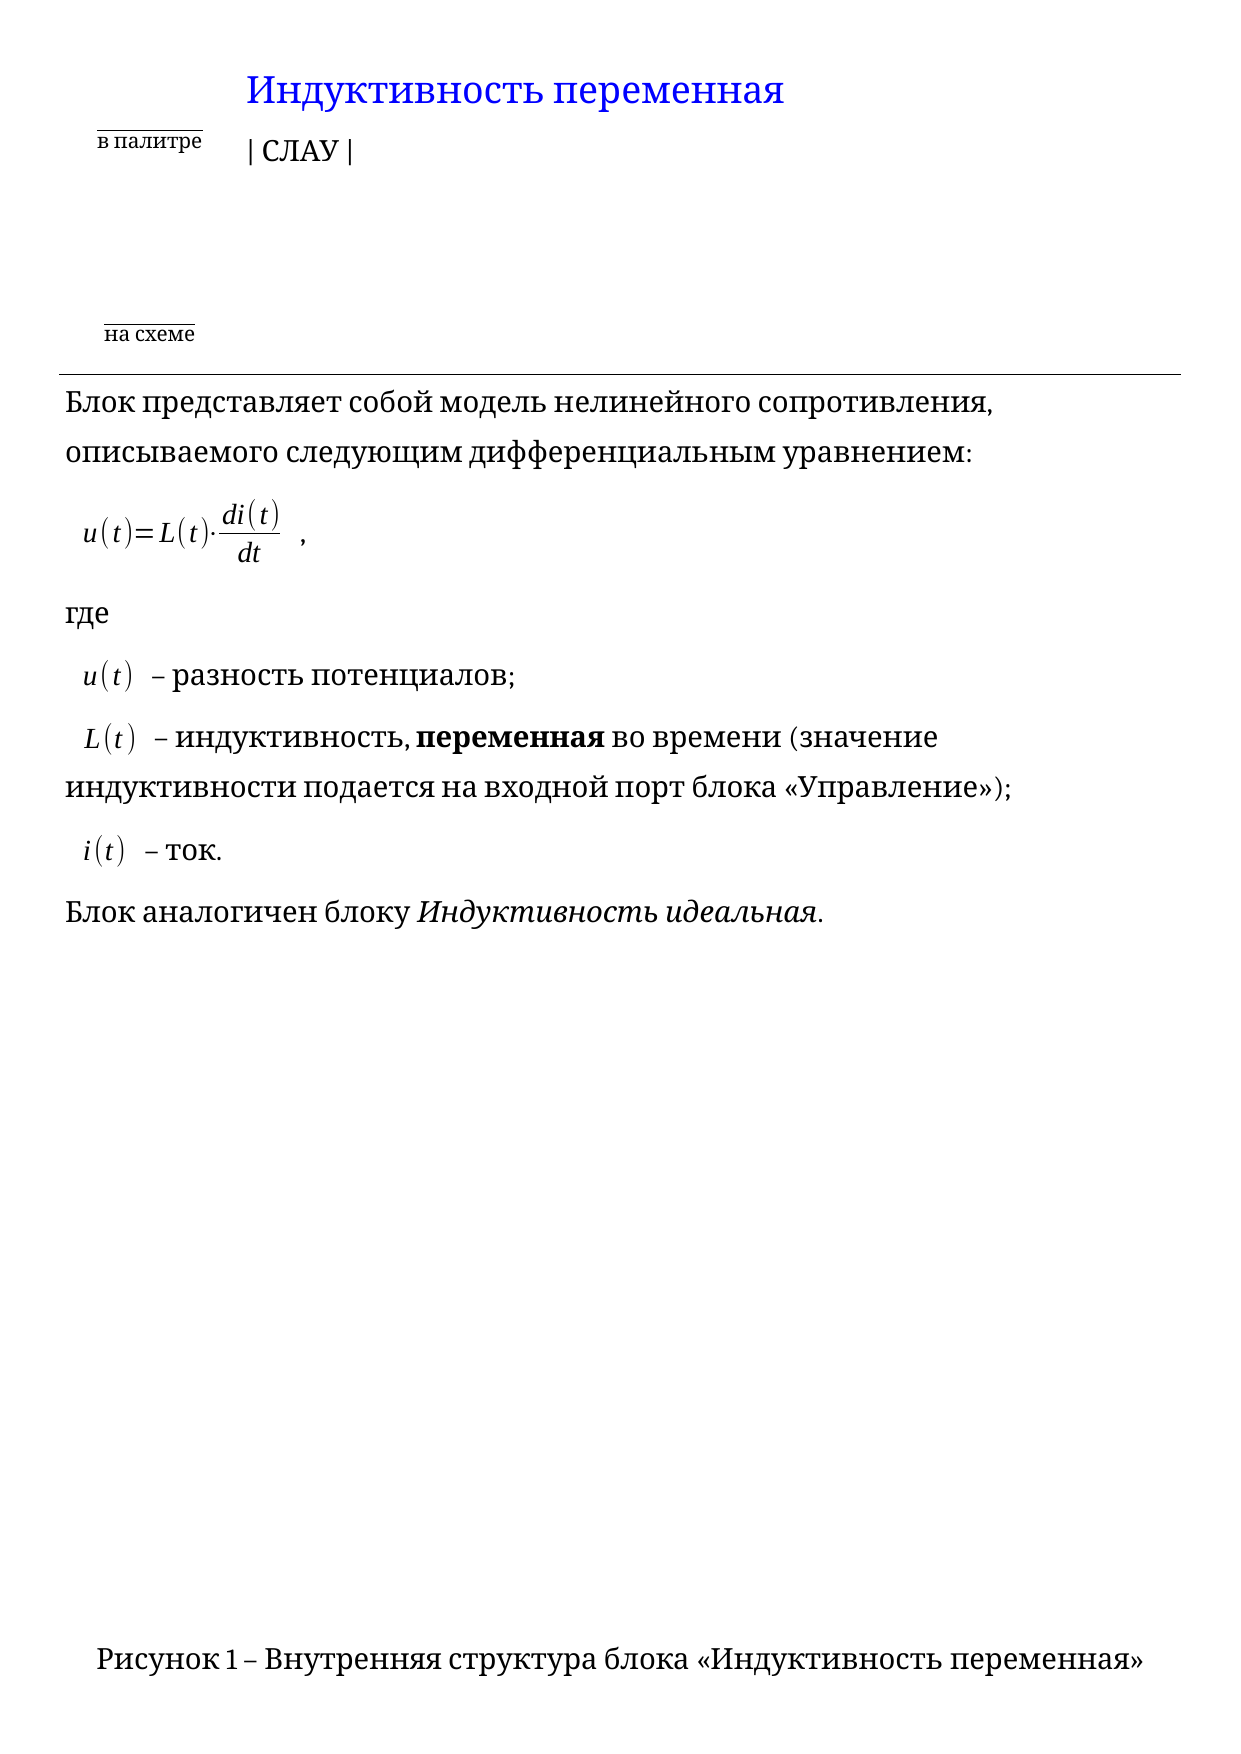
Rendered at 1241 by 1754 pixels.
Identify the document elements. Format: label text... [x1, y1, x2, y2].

table_header [59, 59, 240, 124]
table_cell Блок представляет собой модель нелинейного сопротивления, описываемого следующим дифференциальным уравнением: , где – разность потенциалов; – индуктивность, переменная во времени (значение индуктивности подается на входной порт блока «Управление»); – ток. Блок аналогичен блоку Индуктивность идеальная. Рисунок 1 – Внутренняя структура блока «Индуктивность переменная» На рисунке 1 изображена графически представленная в среде разработки ПК «МВТУ-4» схема аппроксимации индуктивности переменной. Свойство: Начальный ток, А – число, задающее начальное значение тока (для блока задержки на шаг интегрирования). Примеры заполнения диалогового окна свойств блока: Примечания: Свойство блока должно быть скалярной величиной. Именованные свойства задаются как локальные переменные модели (или субмодели) во вкладке Параметры или как глобальные сигналы проекта при помощи пункта главного меню Графика → Сигналы. [59, 375, 1181, 1688]
table_cell [240, 317, 1181, 374]
table_cell [240, 181, 1181, 317]
table_cell | СЛАУ | [240, 124, 1181, 181]
table_cell на схеме [59, 317, 240, 374]
table_cell [59, 181, 240, 317]
table_header Индуктивность переменная [240, 59, 1181, 124]
table_cell в палитре [59, 124, 240, 181]
